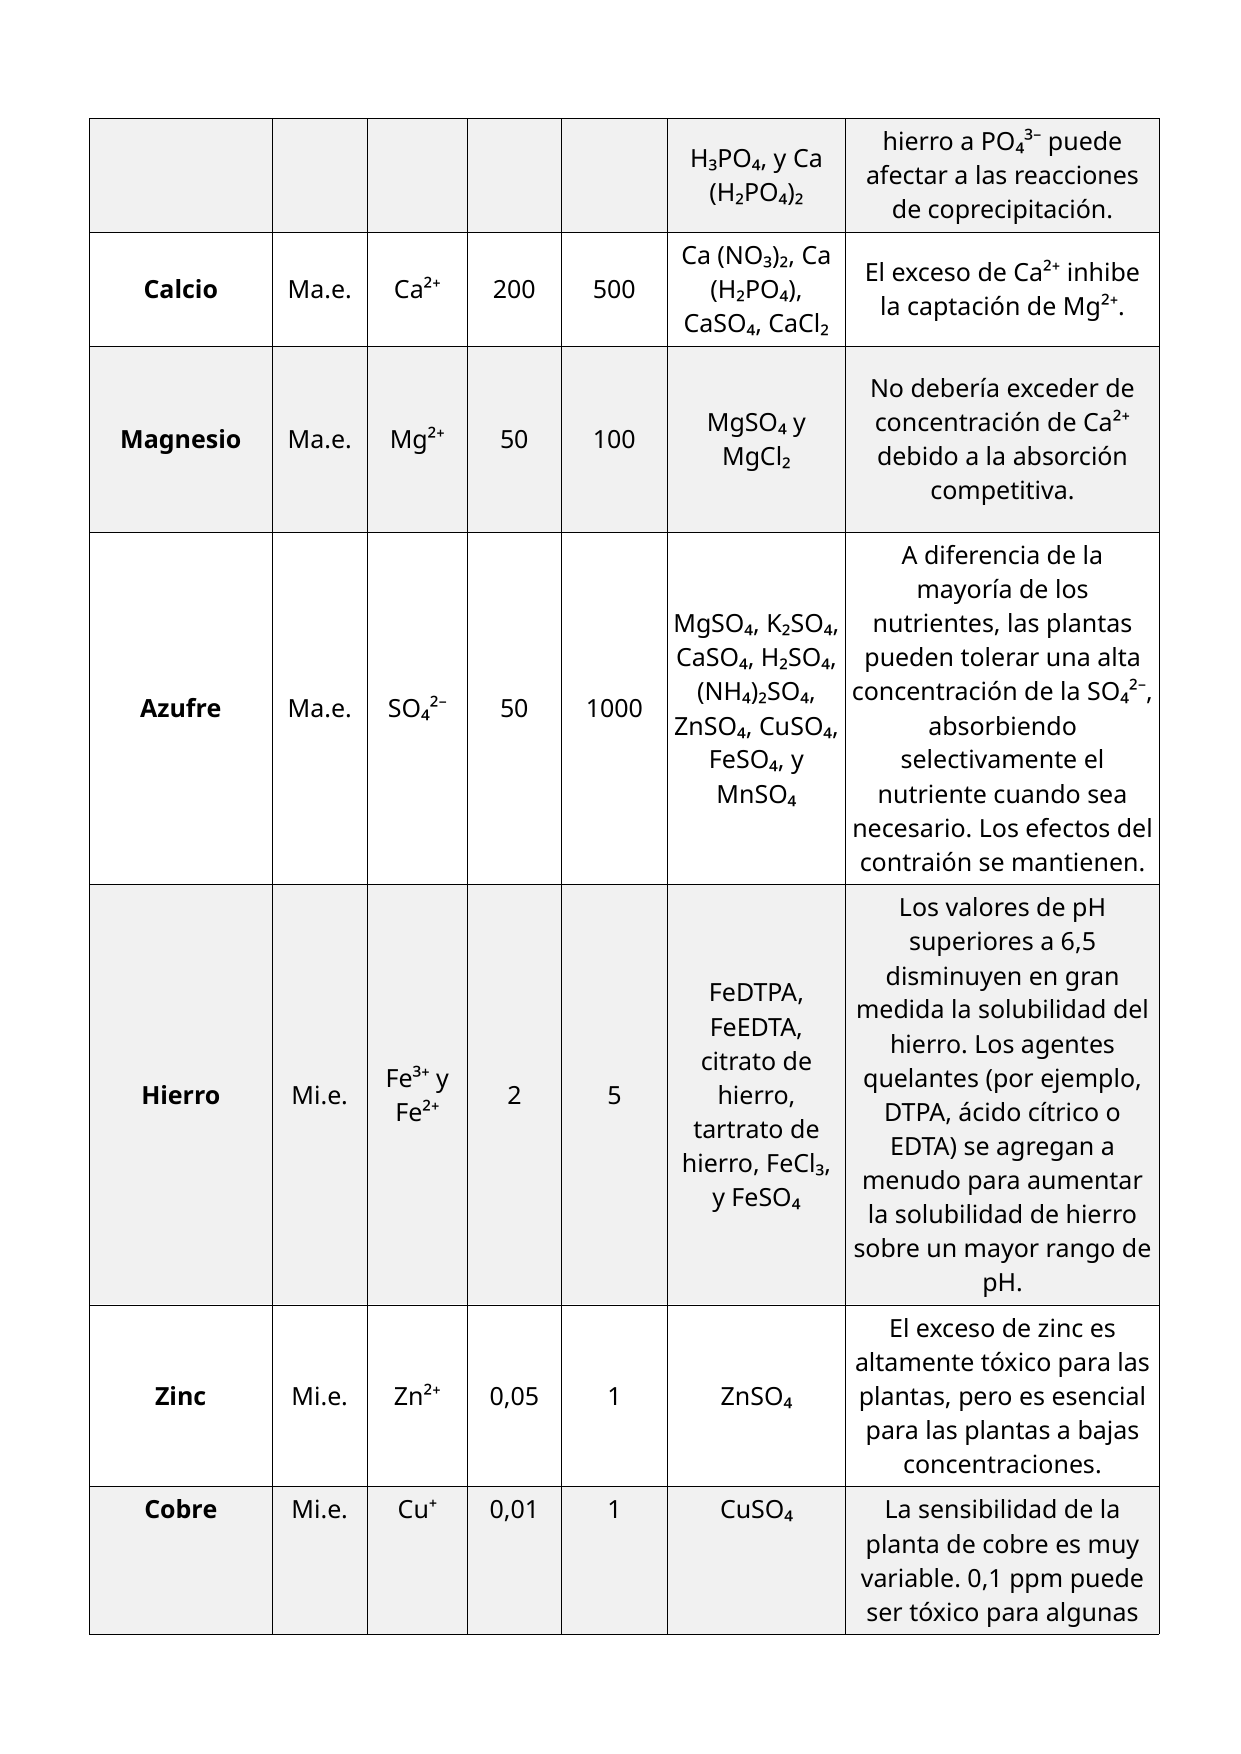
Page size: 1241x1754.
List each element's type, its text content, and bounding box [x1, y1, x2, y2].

table_cell [368, 119, 467, 232]
table_cell Calcio [90, 233, 272, 346]
table_cell 100 [562, 347, 667, 532]
table_cell El exceso de Ca²⁺ inhibe la captación de Mg²⁺. [846, 233, 1159, 346]
table_cell 0,01 [468, 1487, 561, 1634]
table_cell [468, 119, 561, 232]
table_cell FeDTPA, FeEDTA, citrato de hierro, tartrato de hierro, FeCl₃, y FeSO₄ [668, 885, 845, 1304]
table_cell H₃PO₄, y Ca (H₂PO₄)₂ [668, 119, 845, 232]
table_cell [562, 119, 667, 232]
table_cell Zinc [90, 1306, 272, 1486]
table_cell 2 [468, 885, 561, 1304]
table_cell hierro a PO₄³⁻ puede afectar a las reacciones de coprecipitación. [846, 119, 1159, 232]
table_cell Ma.e. [273, 347, 367, 532]
table_cell Mi.e. [273, 885, 367, 1304]
table_cell Ma.e. [273, 533, 367, 884]
table_cell 5 [562, 885, 667, 1304]
table_cell ZnSO₄ [668, 1306, 845, 1486]
table_cell [90, 119, 272, 232]
table_cell 0,05 [468, 1306, 561, 1486]
table_cell 1 [562, 1487, 667, 1634]
table_cell CuSO₄ [668, 1487, 845, 1634]
table_cell La sensibilidad de la planta de cobre es muy variable. 0,1 ppm puede ser tóxico para algunas [846, 1487, 1159, 1634]
table_cell 1 [562, 1306, 667, 1486]
table_cell Mi.e. [273, 1306, 367, 1486]
table_cell Hierro [90, 885, 272, 1304]
table_cell 50 [468, 347, 561, 532]
table_cell Mg²⁺ [368, 347, 467, 532]
table_cell 200 [468, 233, 561, 346]
table_cell Los valores de pH superiores a 6,5 disminuyen en gran medida la solubilidad del hierro. Los agentes quelantes (por ejemplo, DTPA, ácido cítrico o EDTA) se agregan a menudo para aumentar la solubilidad de hierro sobre un mayor rango de pH. [846, 885, 1159, 1304]
table_cell Ca (NO₃)₂, Ca (H₂PO₄), CaSO₄, CaCl₂ [668, 233, 845, 346]
table_cell Cu⁺ [368, 1487, 467, 1634]
table_cell Zn²⁺ [368, 1306, 467, 1486]
table_cell No debería exceder de concentración de Ca²⁺ debido a la absorción competitiva. [846, 347, 1159, 532]
table_cell A diferencia de la mayoría de los nutrientes, las plantas pueden tolerar una alta concentración de la SO₄²⁻, absorbiendo selectivamente el nutriente cuando sea necesario. Los efectos del contraión se mantienen. [846, 533, 1159, 884]
table_cell 500 [562, 233, 667, 346]
table_cell MgSO₄ y MgCl₂ [668, 347, 845, 532]
table_cell SO₄²⁻ [368, 533, 467, 884]
table_cell Fe³⁺ y Fe²⁺ [368, 885, 467, 1304]
table_cell [273, 119, 367, 232]
table_cell Ma.e. [273, 233, 367, 346]
table_cell Azufre [90, 533, 272, 884]
table_cell 50 [468, 533, 561, 884]
table_cell 1000 [562, 533, 667, 884]
table_cell Cobre [90, 1487, 272, 1634]
table_cell Ca²⁺ [368, 233, 467, 346]
table_cell Magnesio [90, 347, 272, 532]
table_cell El exceso de zinc es altamente tóxico para las plantas, pero es esencial para las plantas a bajas concentraciones. [846, 1306, 1159, 1486]
table_cell Mi.e. [273, 1487, 367, 1634]
table_cell MgSO₄, K₂SO₄, CaSO₄, H₂SO₄, (NH₄)₂SO₄, ZnSO₄, CuSO₄, FeSO₄, y MnSO₄ [668, 533, 845, 884]
